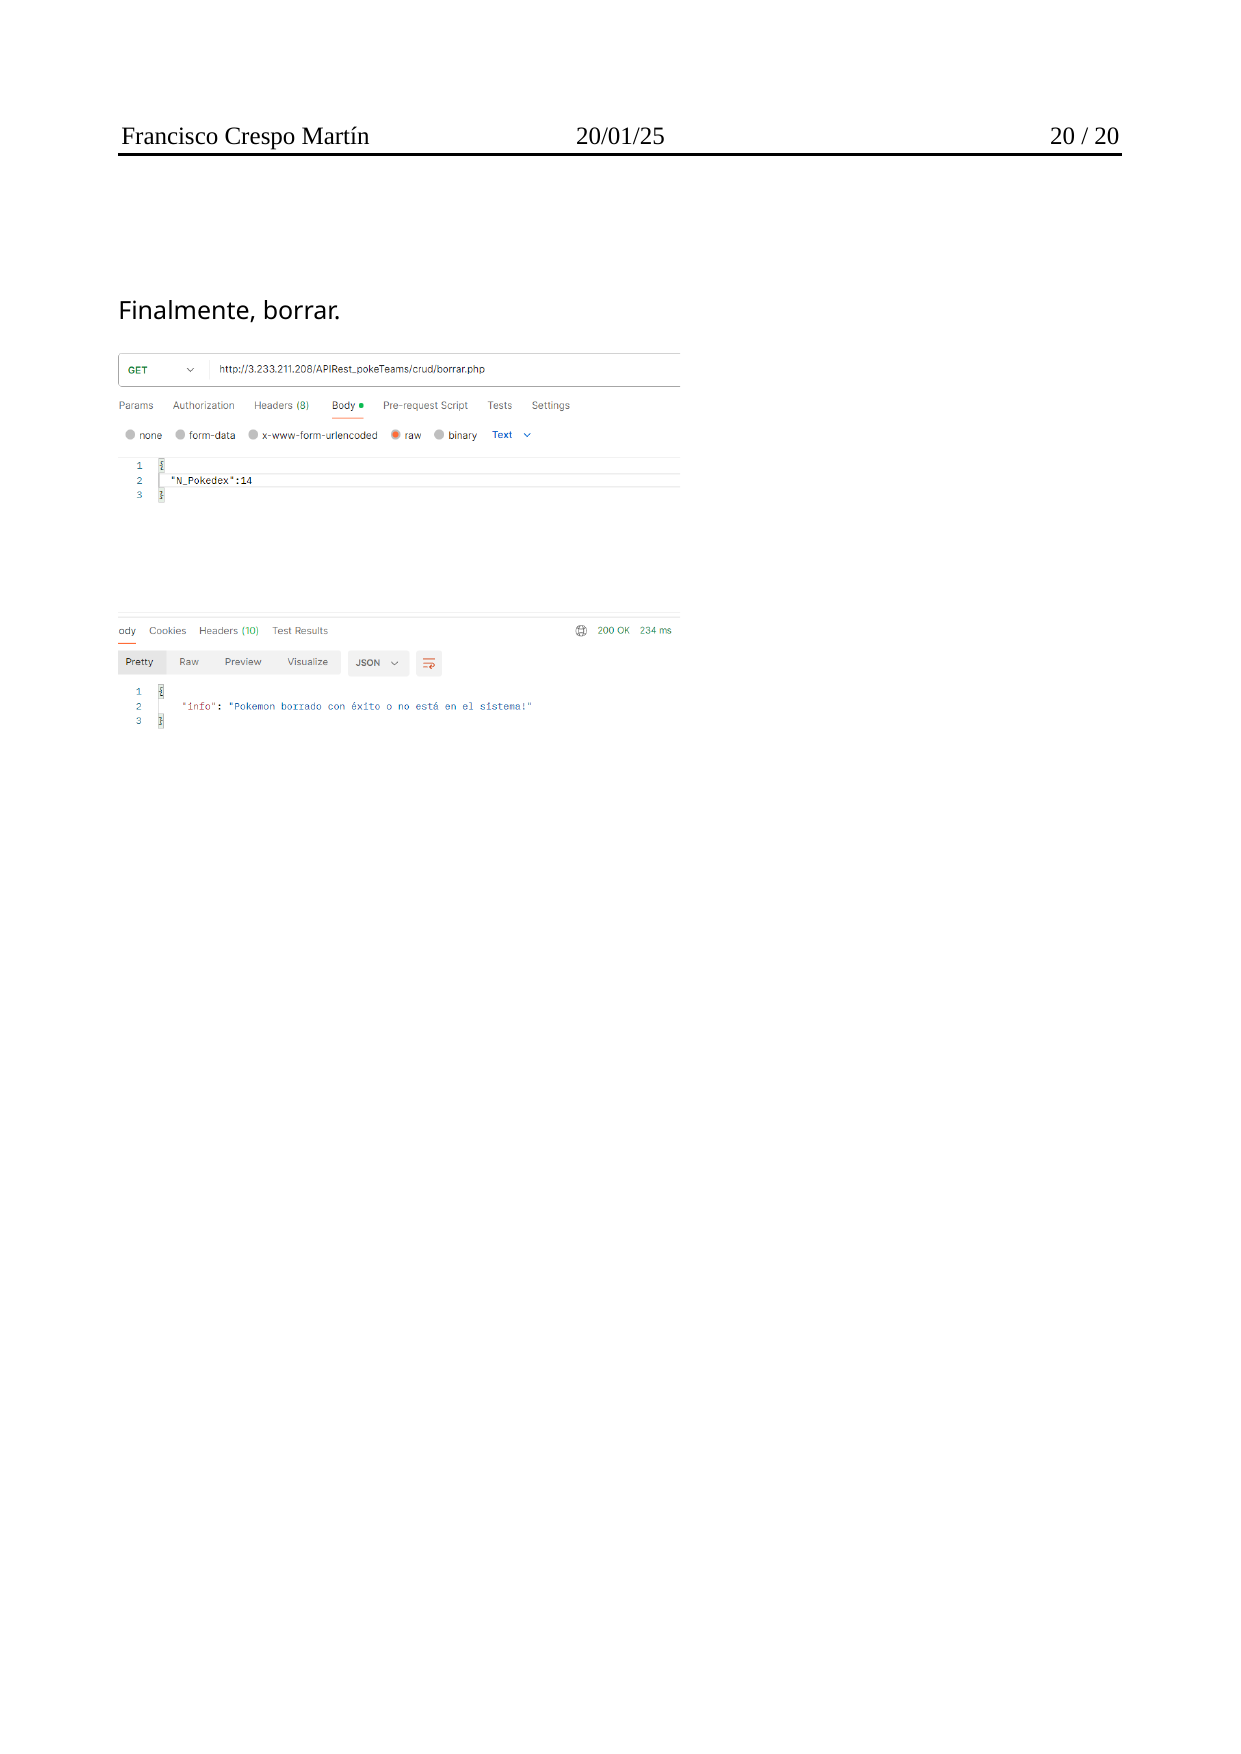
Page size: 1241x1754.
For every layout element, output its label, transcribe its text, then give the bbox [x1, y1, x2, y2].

picture [118, 346, 681, 734]
text Finalmente, borrar. [118, 293, 1122, 327]
